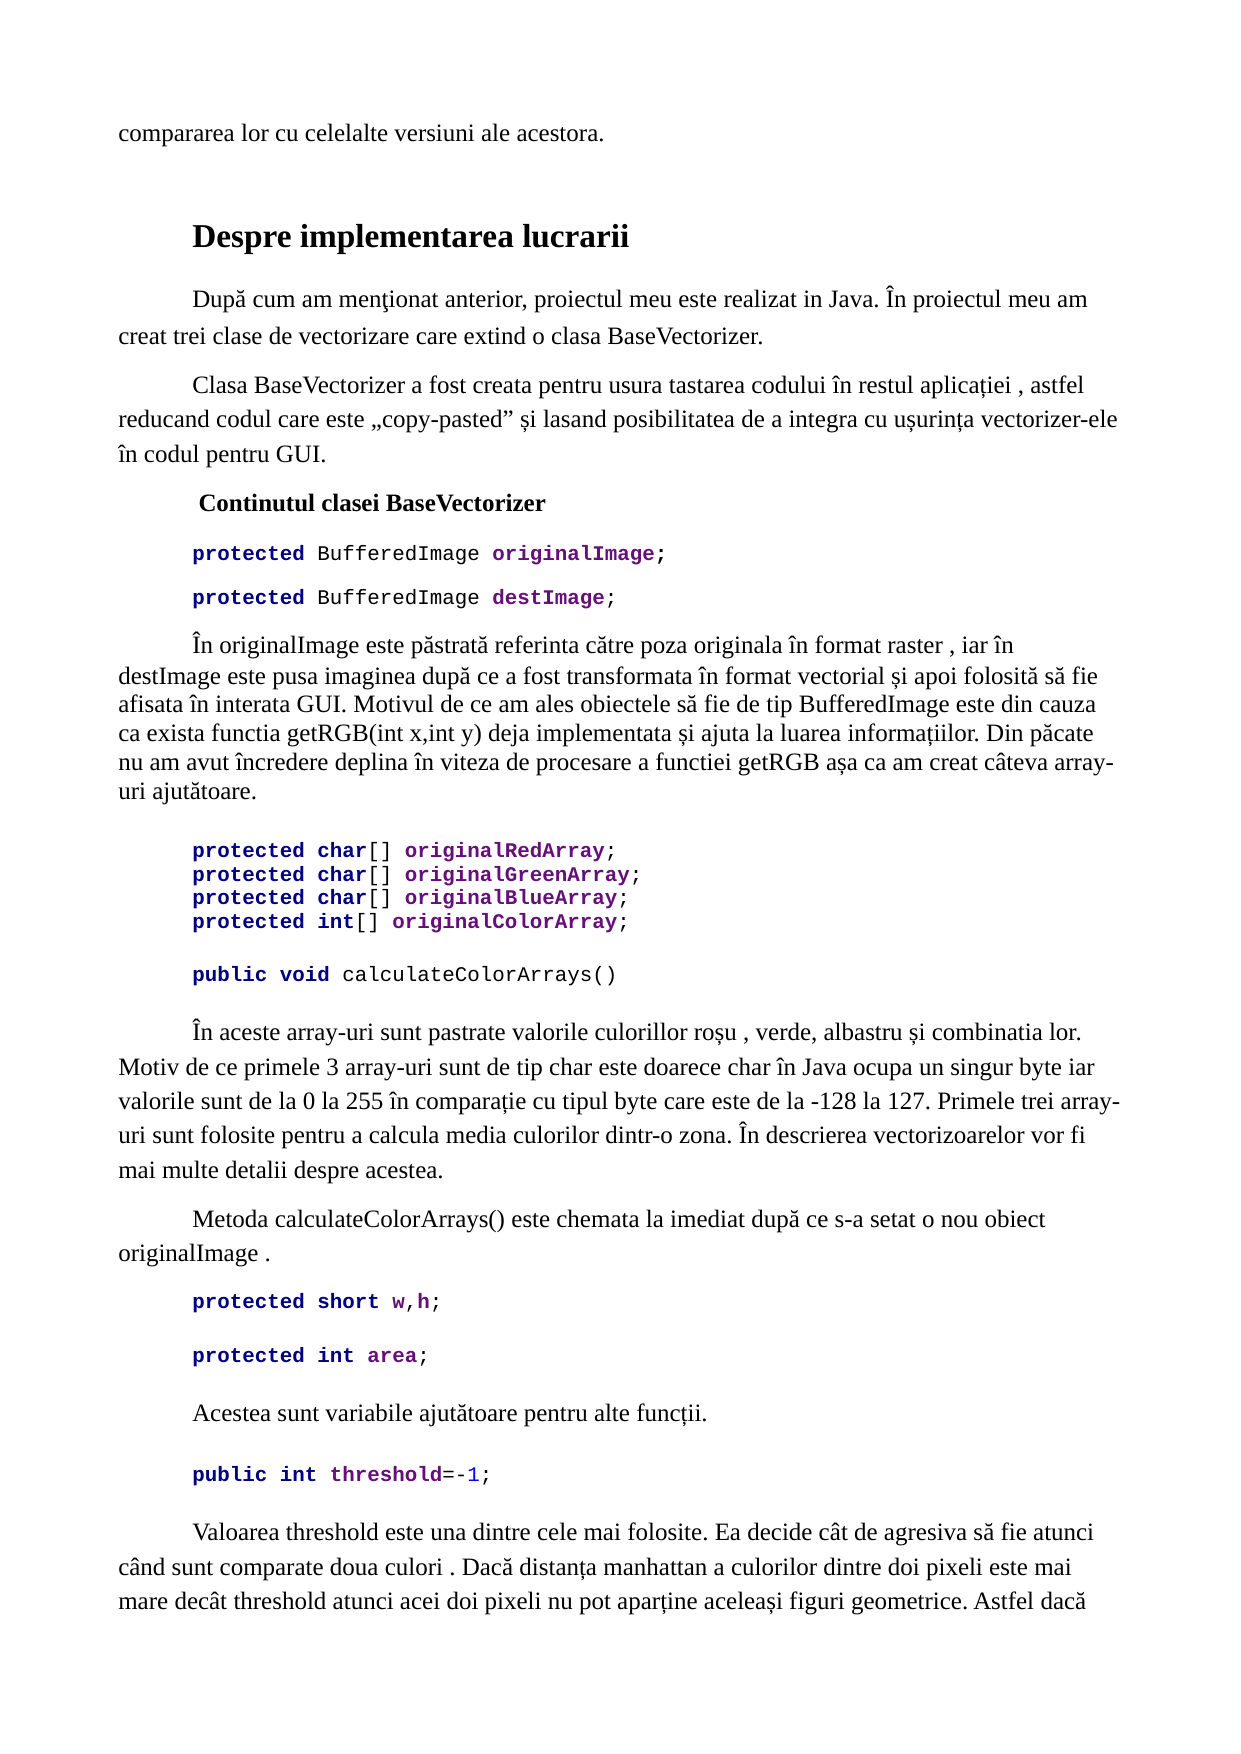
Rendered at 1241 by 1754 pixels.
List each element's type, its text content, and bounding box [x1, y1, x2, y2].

text protected short w,h; [118, 1288, 1122, 1316]
text În originalImage este păstrată referinta către poza originala în format raster , iar în destImage este pusa imaginea după ce a fost transformata în format vectorial și apoi folosită să fie afisata în interata GUI. Motivul de ce am ales obiectele să fie de tip BufferedImage este din cauza ca exista functia getRGB(int x,int y) deja implementata și ajuta la luarea informațiilor. Din păcate nu am avut încredere deplina în viteza de procesare a functiei getRGB așa ca am creat câteva array-uri ajutătoare. [118, 630, 1122, 804]
text Metoda calculateColorArrays() este chemata la imediat după ce s-a setat o nou obiect originalImage . [118, 1204, 1122, 1267]
text public int threshold=-1; [118, 1458, 1122, 1487]
text Despre implementarea lucrarii [118, 216, 1122, 254]
text protected int[] originalColorArray; [118, 911, 1122, 934]
text protected int area; [118, 1345, 1122, 1369]
text protected char[] originalBlueArray; [118, 887, 1122, 911]
text protected char[] originalRedArray; [118, 834, 1122, 863]
text Valoarea threshold este una dintre cele mai folosite. Ea decide cât de agresiva să fie atunci când sunt comparate doua culori . Dacă distanța manhattan a culorilor dintre doi pixeli este mai mare decât threshold atunci acei doi pixeli nu pot aparține aceleași figuri geometrice. Astfel dacă [118, 1517, 1122, 1615]
text compararea lor cu celelalte versiuni ale acestora. [118, 118, 1122, 147]
text Clasa BaseVectorizer a fost creata pentru usura tastarea codului în restul aplicației , astfel reducand codul care este „copy-pasted” și lasand posibilitatea de a integra cu ușurința vectorizer-ele în codul pentru GUI. [118, 370, 1122, 468]
text protected char[] originalGreenArray; [118, 863, 1122, 887]
text După cum am menţionat anterior, proiectul meu este realizat in Java. În proiectul meu am creat trei clase de vectorizare care extind o clasa BaseVectorizer. [118, 277, 1122, 349]
text protected BufferedImage originalImage; [118, 537, 1122, 567]
text În aceste array-uri sunt pastrate valorile culorillor roșu , verde, albastru și combinatia lor. Motiv de ce primele 3 array-uri sunt de tip char este doarece char în Java ocupa un singur byte iar valorile sunt de la 0 la 255 în comparație cu tipul byte care este de la -128 la 127. Primele trei array-uri sunt folosite pentru a calcula media culorilor dintr-o zona. În descrierea vectorizoarelor vor fi mai multe detalii despre acestea. [118, 1017, 1122, 1184]
text public void calculateColorArrays() [118, 964, 1122, 988]
text Acestea sunt variabile ajutătoare pentru alte funcții. [118, 1398, 1122, 1428]
text Continutul clasei BaseVectorizer [118, 488, 1122, 517]
text protected BufferedImage destImage; [118, 587, 1122, 611]
